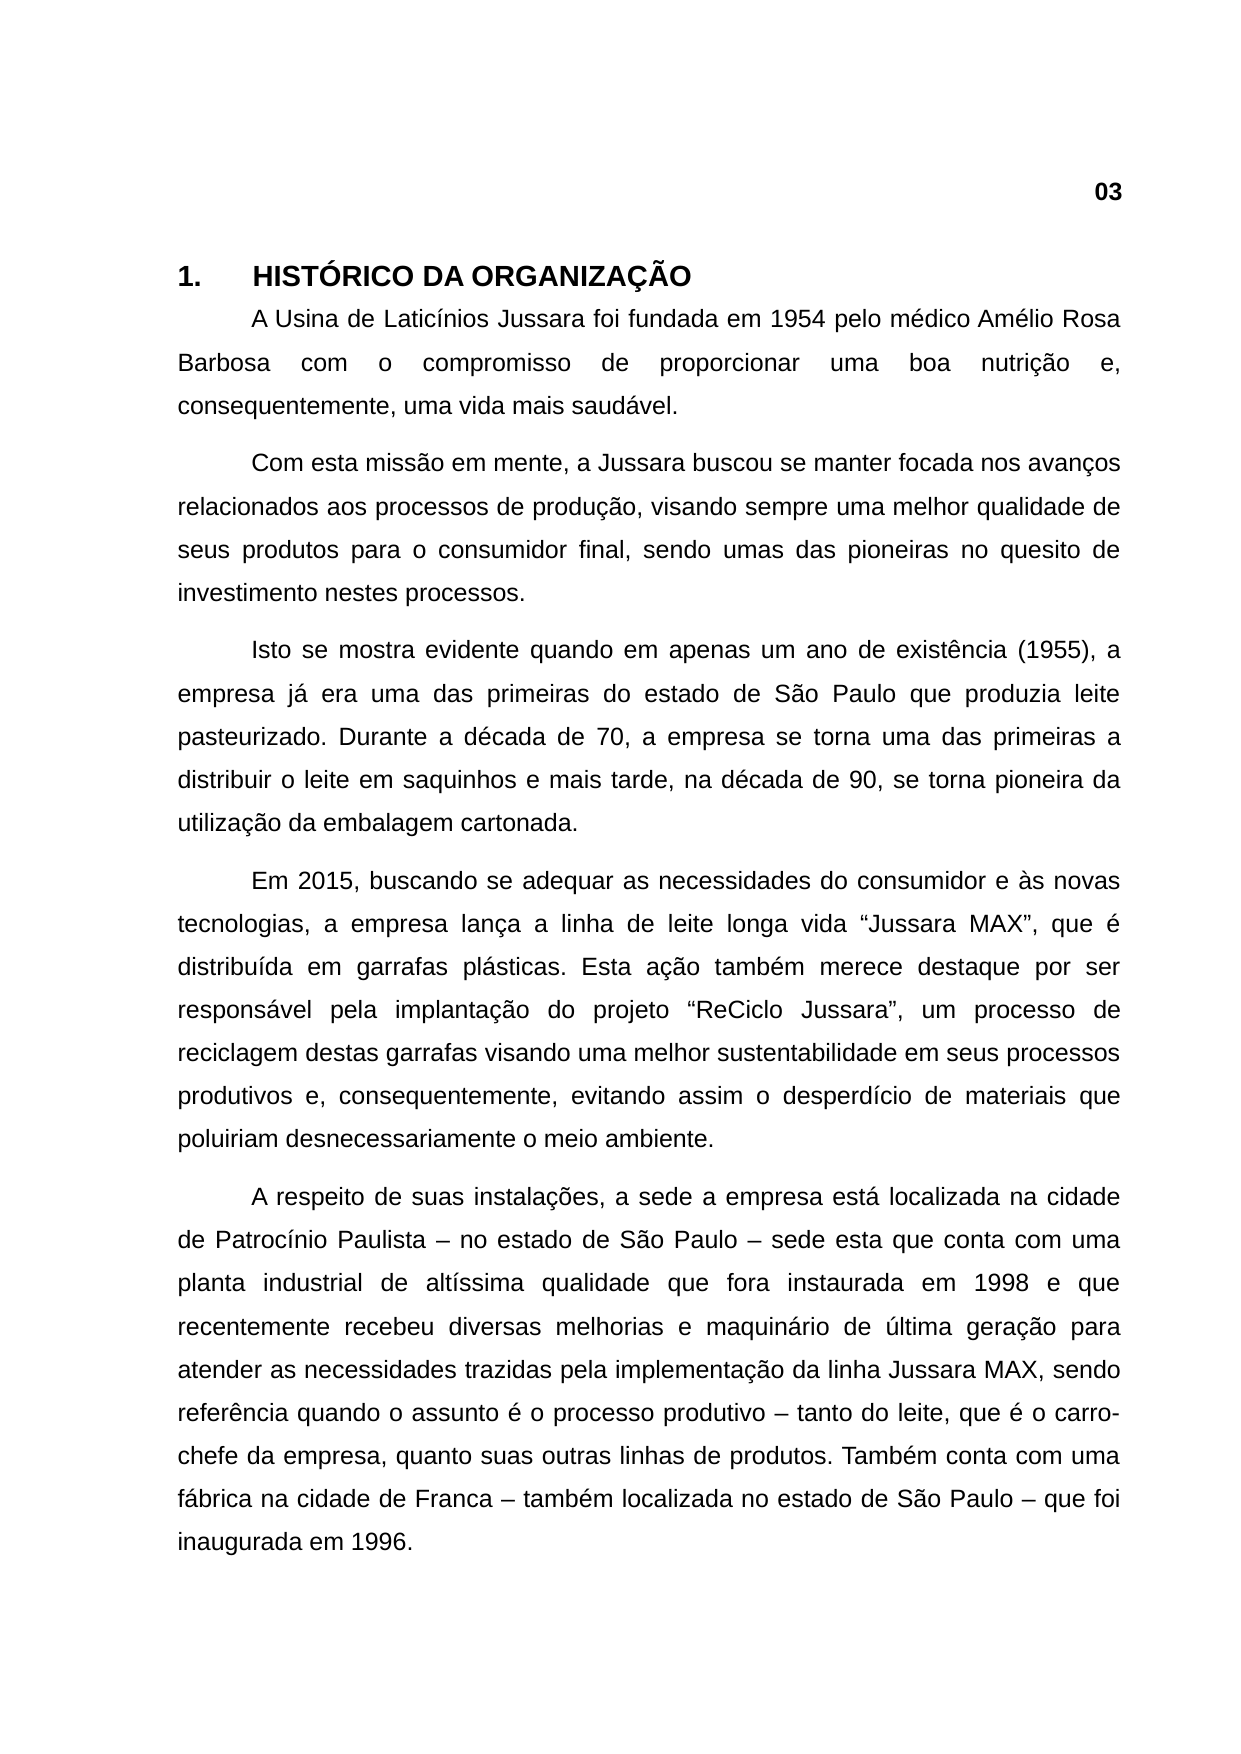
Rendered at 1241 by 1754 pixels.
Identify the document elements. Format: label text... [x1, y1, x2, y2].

text A respeito de suas instalações, a sede a empresa está localizada na cidade de Patrocínio Paulista – no estado de São Paulo – sede esta que conta com uma planta industrial de altíssima qualidade que fora instaurada em 1998 e que recentemente recebeu diversas melhorias e maquinário de última geração para atender as necessidades trazidas pela implementação da linha Jussara MAX, sendo referência quando o assunto é o processo produtivo – tanto do leite, que é o carro-chefe da empresa, quanto suas outras linhas de produtos. Também conta com uma fábrica na cidade de Franca – também localizada no estado de São Paulo – que foi inaugurada em 1996. [177, 1182, 1122, 1556]
text Em 2015, buscando se adequar as necessidades do consumidor e às novas tecnologias, a empresa lança a linha de leite longa vida “Jussara MAX”, que é distribuída em garrafas plásticas. Esta ação também merece destaque por ser responsável pela implantação do projeto “ReCiclo Jussara”, um processo de reciclagem destas garrafas visando uma melhor sustentabilidade em seus processos produtivos e, consequentemente, evitando assim o desperdício de materiais que poluiriam desnecessariamente o meio ambiente. [177, 866, 1122, 1153]
subtitle HISTÓRICO DA ORGANIZAÇÃO [177, 259, 1122, 293]
text Com esta missão em mente, a Jussara buscou se manter focada nos avanços relacionados aos processos de produção, visando sempre uma melhor qualidade de seus produtos para o consumidor final, sendo umas das pioneiras no quesito de investimento nestes processos. [177, 448, 1122, 606]
text A Usina de Laticínios Jussara foi fundada em 1954 pelo médico Amélio Rosa Barbosa com o compromisso de proporcionar uma boa nutrição e, consequentemente, uma vida mais saudável. [177, 304, 1122, 419]
text Isto se mostra evidente quando em apenas um ano de existência (1955), a empresa já era uma das primeiras do estado de São Paulo que produzia leite pasteurizado. Durante a década de 70, a empresa se torna uma das primeiras a distribuir o leite em saquinhos e mais tarde, na década de 90, se torna pioneira da utilização da embalagem cartonada. [177, 635, 1122, 837]
